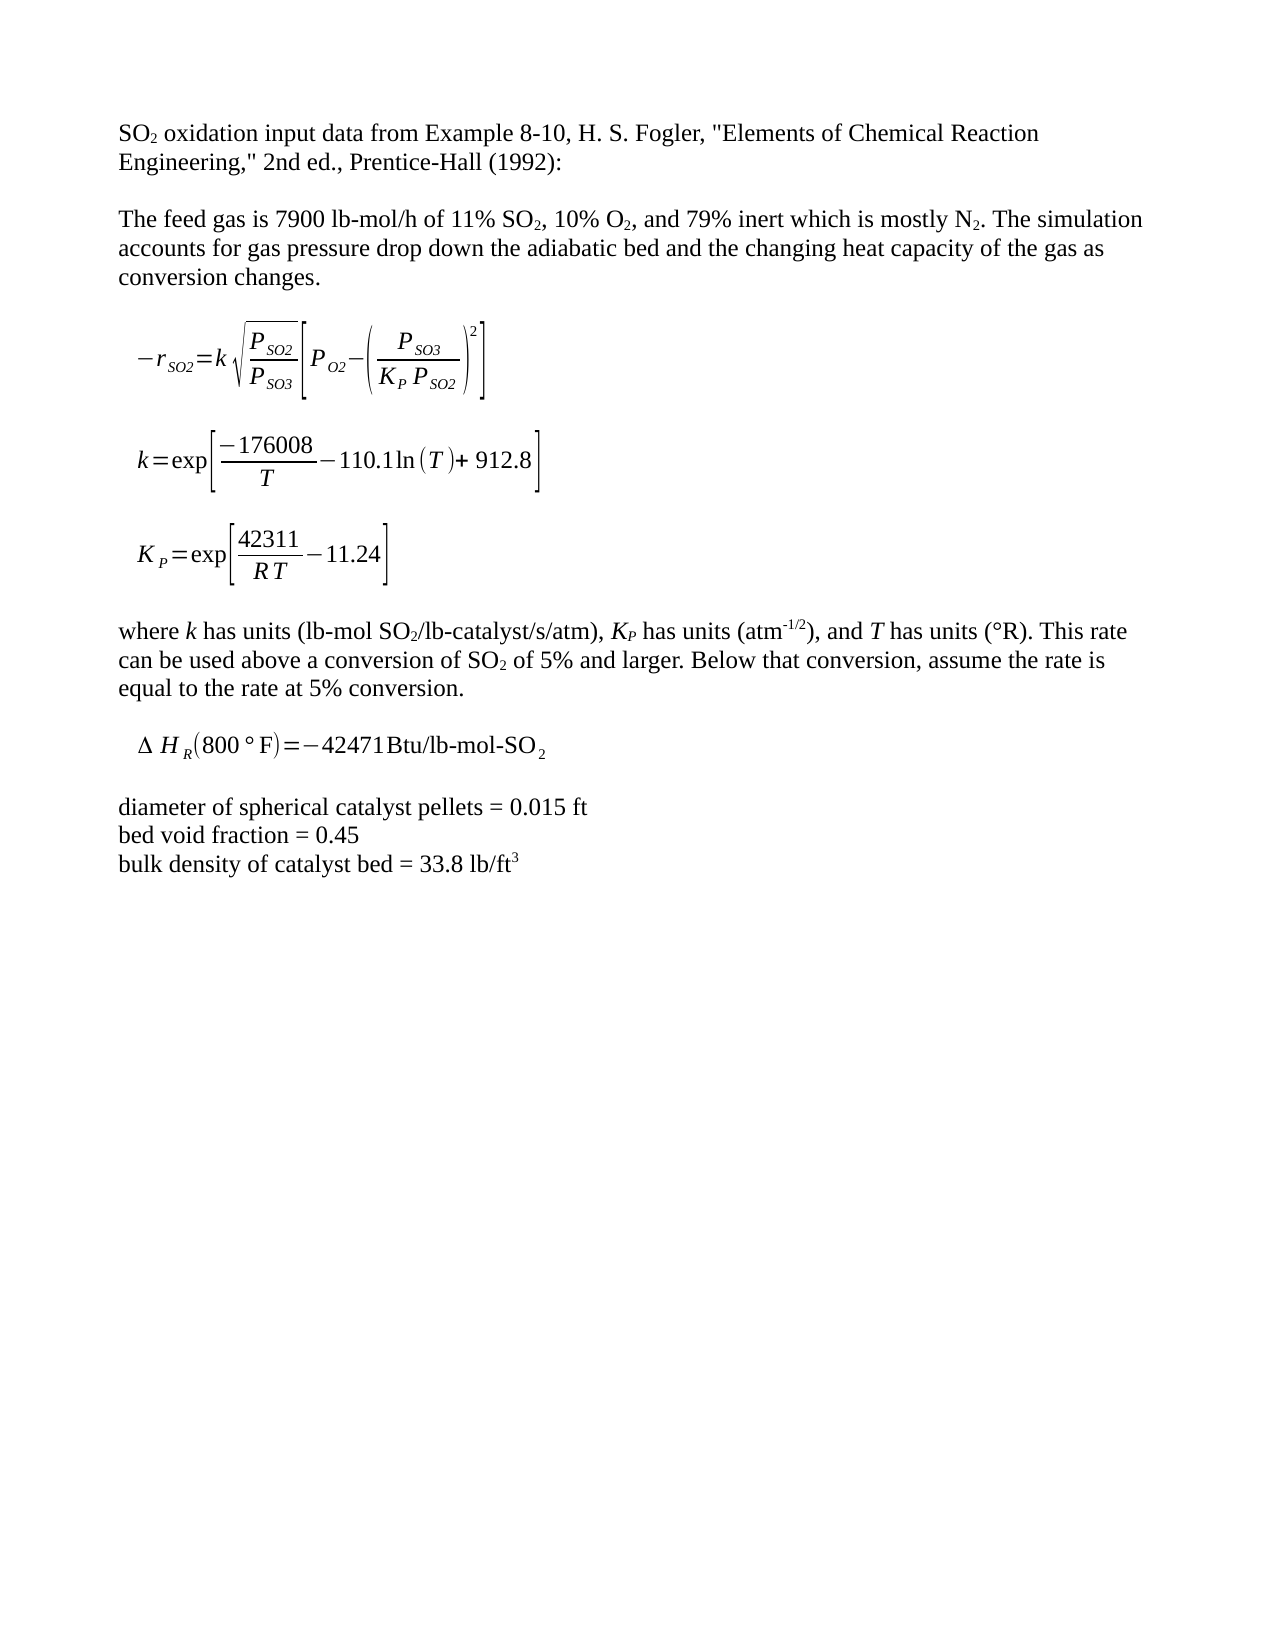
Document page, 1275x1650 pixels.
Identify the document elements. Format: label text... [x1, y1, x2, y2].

text bulk density of catalyst bed = 33.8 lb/ft3 [118, 849, 1157, 878]
text diameter of spherical catalyst pellets = 0.015 ft [118, 792, 1157, 820]
text bed void fraction = 0.45 [118, 820, 1157, 849]
text The feed gas is 7900 lb-mol/h of 11% SO2, 10% O2, and 79% inert which is mostly N2. The simulation accounts for gas pressure drop down the adiabatic bed and the changing heat capacity of the gas as conversion changes. [118, 204, 1157, 291]
text where k has units (lb-mol SO2/lb-catalyst/s/atm), KP has units (atm-1/2), and T has units (°R). This rate can be used above a conversion of SO2 of 5% and larger. Below that conversion, assume the rate is equal to the rate at 5% conversion. [118, 616, 1157, 702]
text SO2 oxidation input data from Example 8-10, H. S. Fogler, "Elements of Chemical Reaction Engineering," 2nd ed., Prentice-Hall (1992): [118, 118, 1157, 176]
